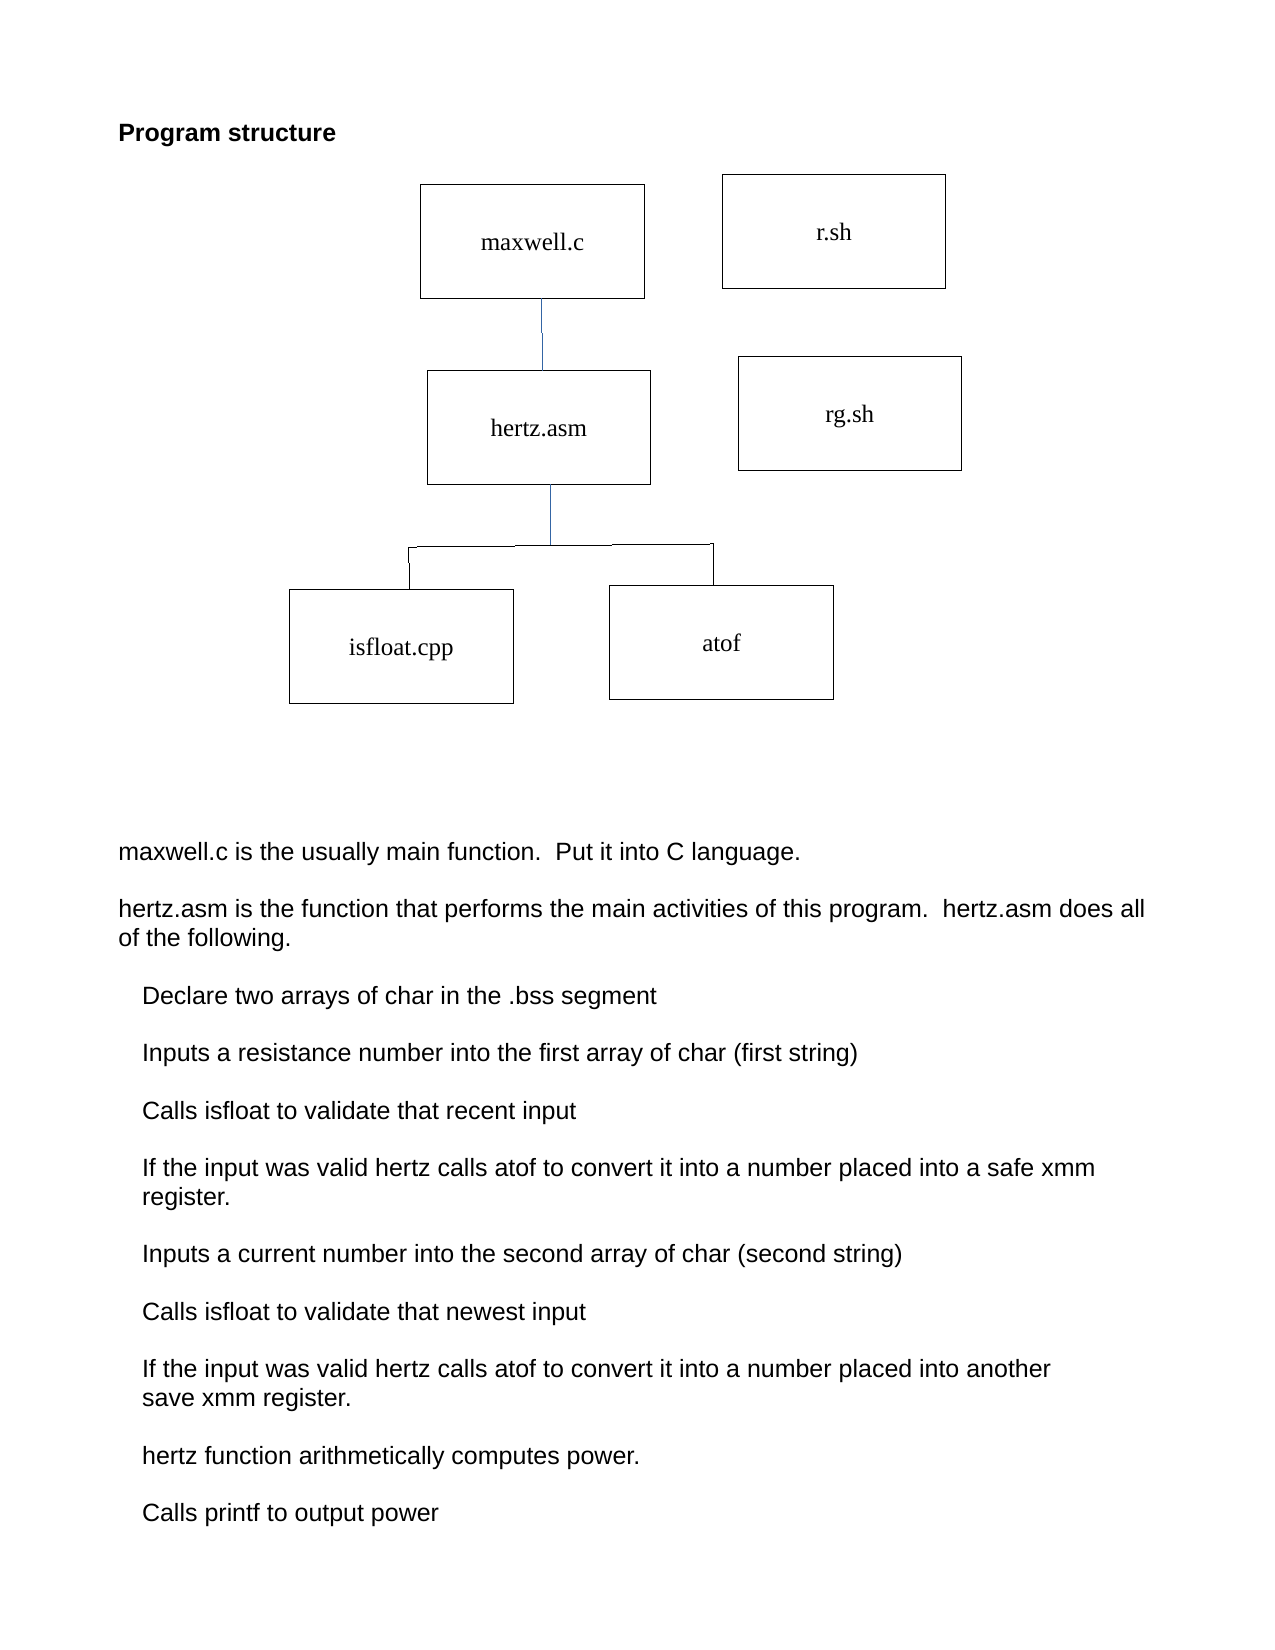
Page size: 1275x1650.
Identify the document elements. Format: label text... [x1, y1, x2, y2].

text Declare two arrays of char in the .bss segment [142, 981, 1109, 1009]
text Calls isfloat to validate that newest input [142, 1297, 1109, 1326]
text maxwell.c is the usually main function. Put it into C language. [118, 837, 1157, 866]
text hertz function arithmetically computes power. [142, 1441, 1109, 1469]
text Program structure [118, 118, 1157, 147]
text Calls isfloat to validate that recent input [142, 1096, 1109, 1124]
text If the input was valid hertz calls atof to convert it into a number placed into another save xmm register. [142, 1354, 1109, 1412]
text hertz.asm is the function that performs the main activities of this program. hertz.asm does all of the following. [118, 894, 1157, 952]
text Inputs a current number into the second array of char (second string) [142, 1239, 1109, 1268]
text Inputs a resistance number into the first array of char (first string) [142, 1038, 1109, 1067]
text Calls printf to output power [142, 1498, 1109, 1527]
text If the input was valid hertz calls atof to convert it into a number placed into a safe xmm register. [142, 1153, 1109, 1211]
